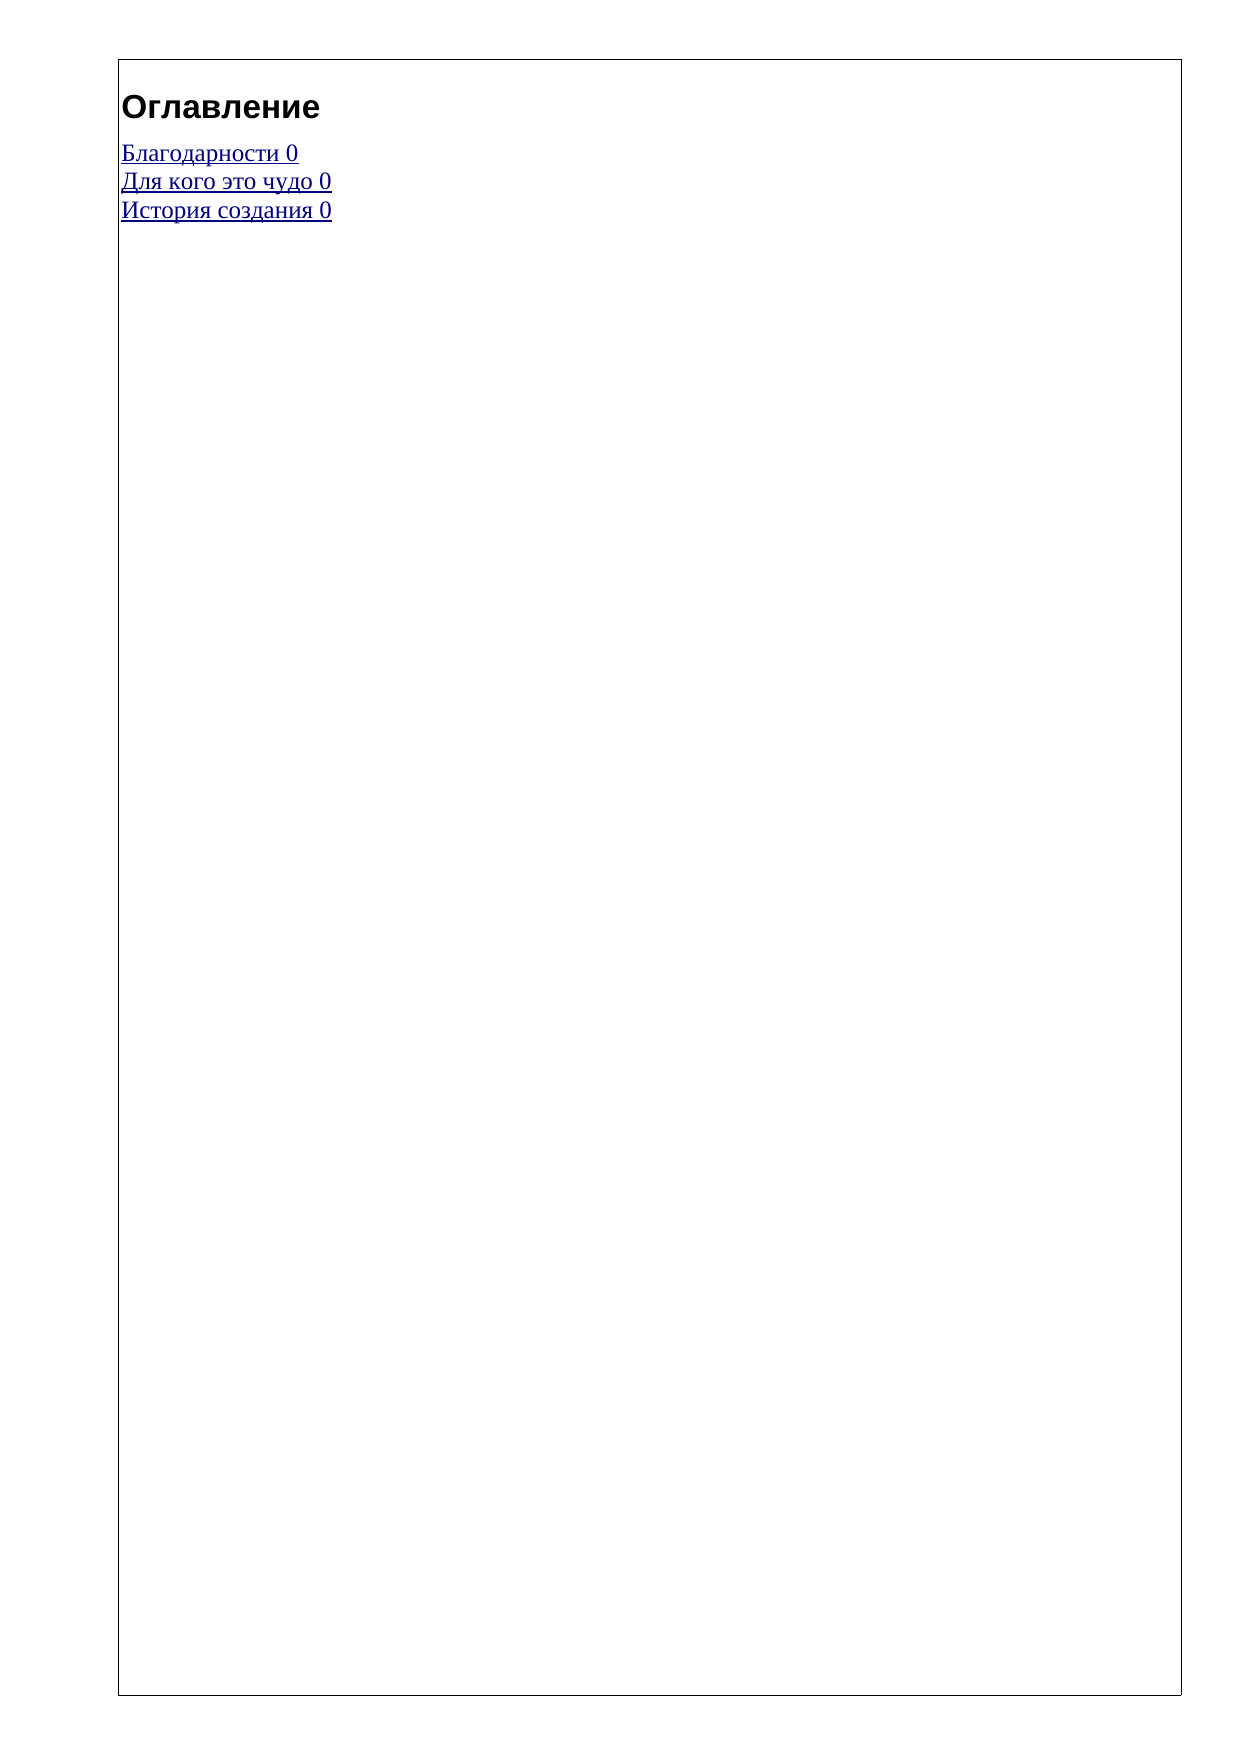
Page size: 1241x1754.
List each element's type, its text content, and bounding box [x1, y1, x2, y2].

text Благодарности 0 [121, 138, 1178, 166]
text История создания 0 [121, 195, 1178, 224]
text Для кого это чудо 0 [121, 166, 1178, 195]
text Оглавление [121, 87, 1178, 125]
